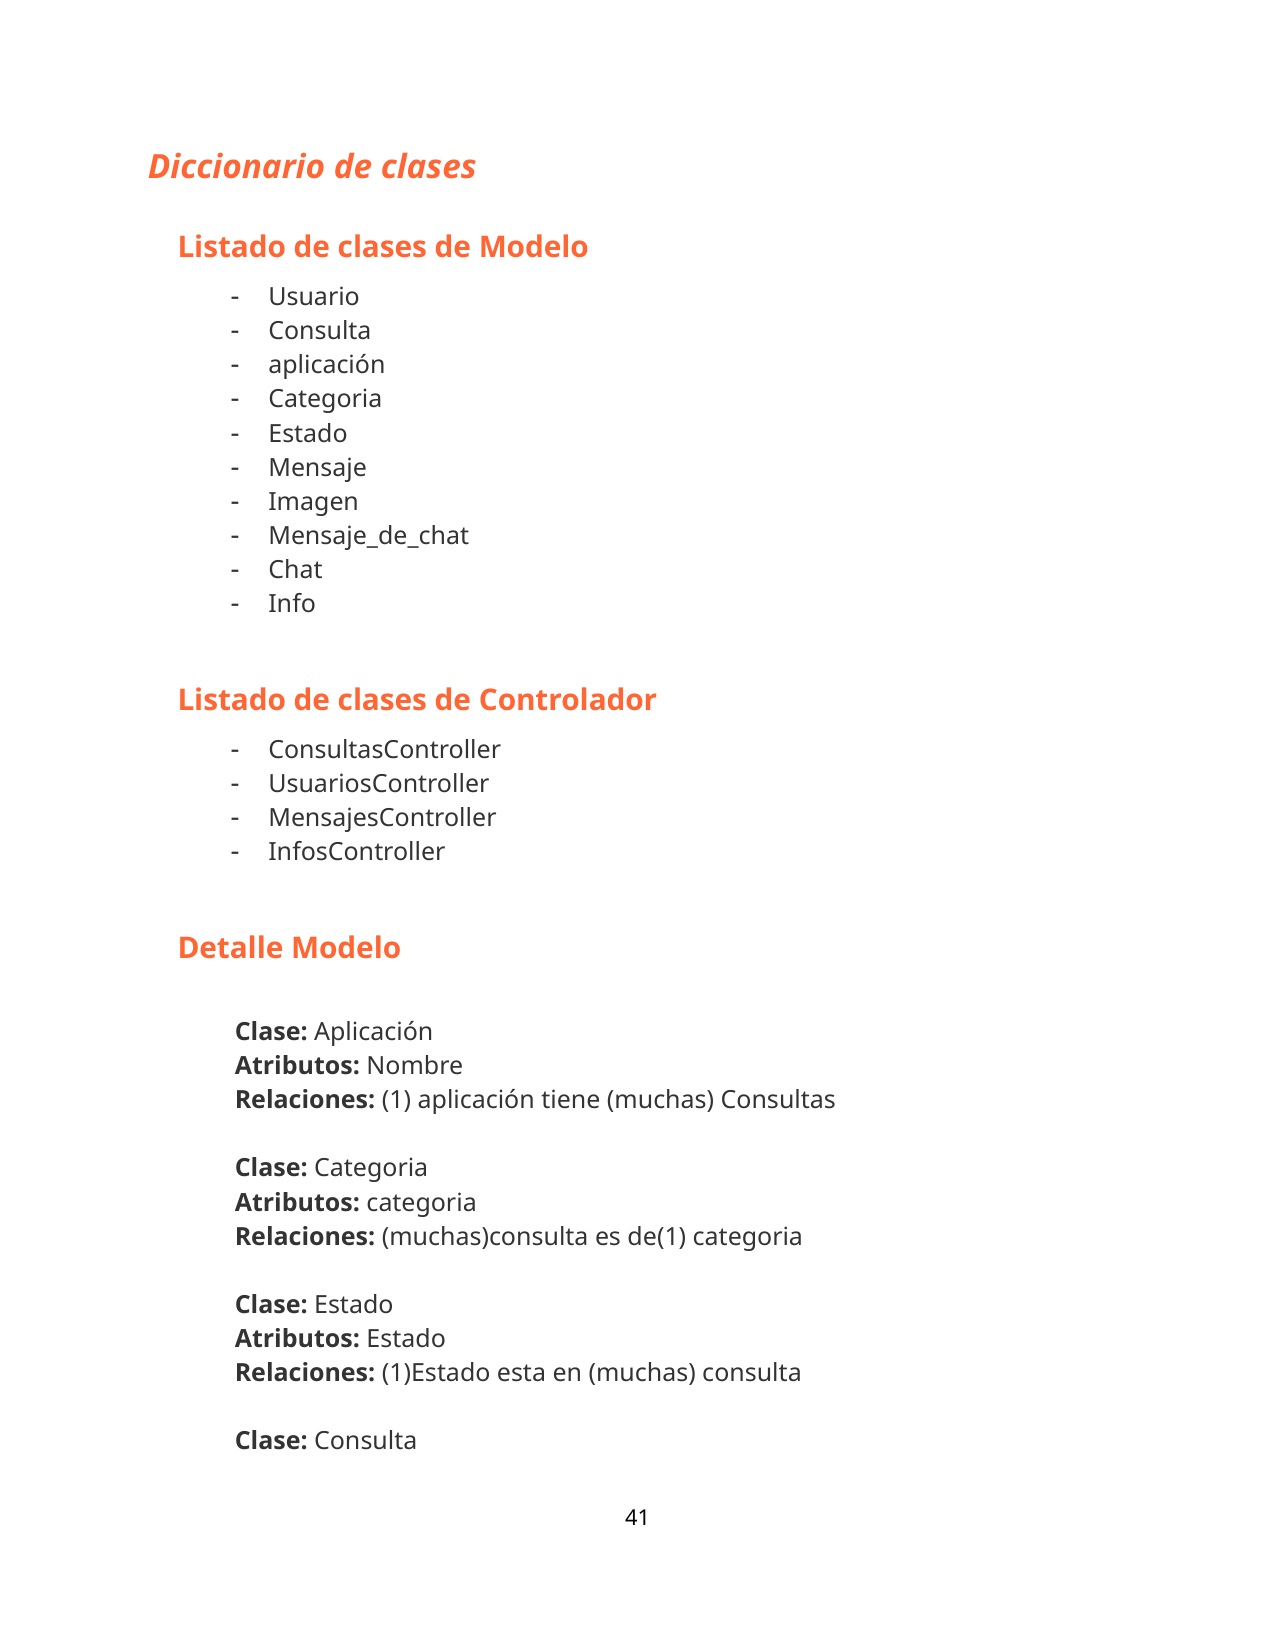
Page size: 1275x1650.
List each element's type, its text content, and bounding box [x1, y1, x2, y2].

list Mensaje [231, 449, 1157, 483]
text Clase: Aplicación [234, 1014, 1157, 1048]
list Info [231, 586, 1157, 619]
text Listado de clases de Modelo [177, 226, 1157, 266]
list ConsultasController [231, 732, 1157, 766]
list aplicación [231, 347, 1157, 381]
text Detalle Modelo [177, 927, 1157, 967]
list UsuariosController [231, 766, 1157, 800]
text Clase: Consulta [234, 1423, 1157, 1457]
text Relaciones: (1)Estado esta en (muchas) consulta [234, 1354, 1157, 1388]
text Atributos: categoria [234, 1184, 1157, 1218]
list Mensaje_de_chat [231, 517, 1157, 551]
list Estado [231, 415, 1157, 449]
list InfosController [231, 834, 1157, 868]
text Clase: Estado [234, 1286, 1157, 1320]
text Relaciones: (muchas)consulta es de(1) categoria [234, 1218, 1157, 1252]
subtitle Diccionario de clases [148, 143, 1157, 188]
list Imagen [231, 483, 1157, 517]
text Relaciones: (1) aplicación tiene (muchas) Consultas [234, 1082, 1157, 1116]
list MensajesController [231, 800, 1157, 834]
list Usuario [231, 279, 1157, 313]
text Atributos: Estado [234, 1320, 1157, 1354]
text Listado de clases de Controlador [177, 679, 1157, 719]
text Atributos: Nombre [234, 1048, 1157, 1082]
list Consulta [231, 313, 1157, 347]
text Clase: Categoria [234, 1150, 1157, 1184]
list Chat [231, 551, 1157, 586]
list Categoria [231, 381, 1157, 415]
